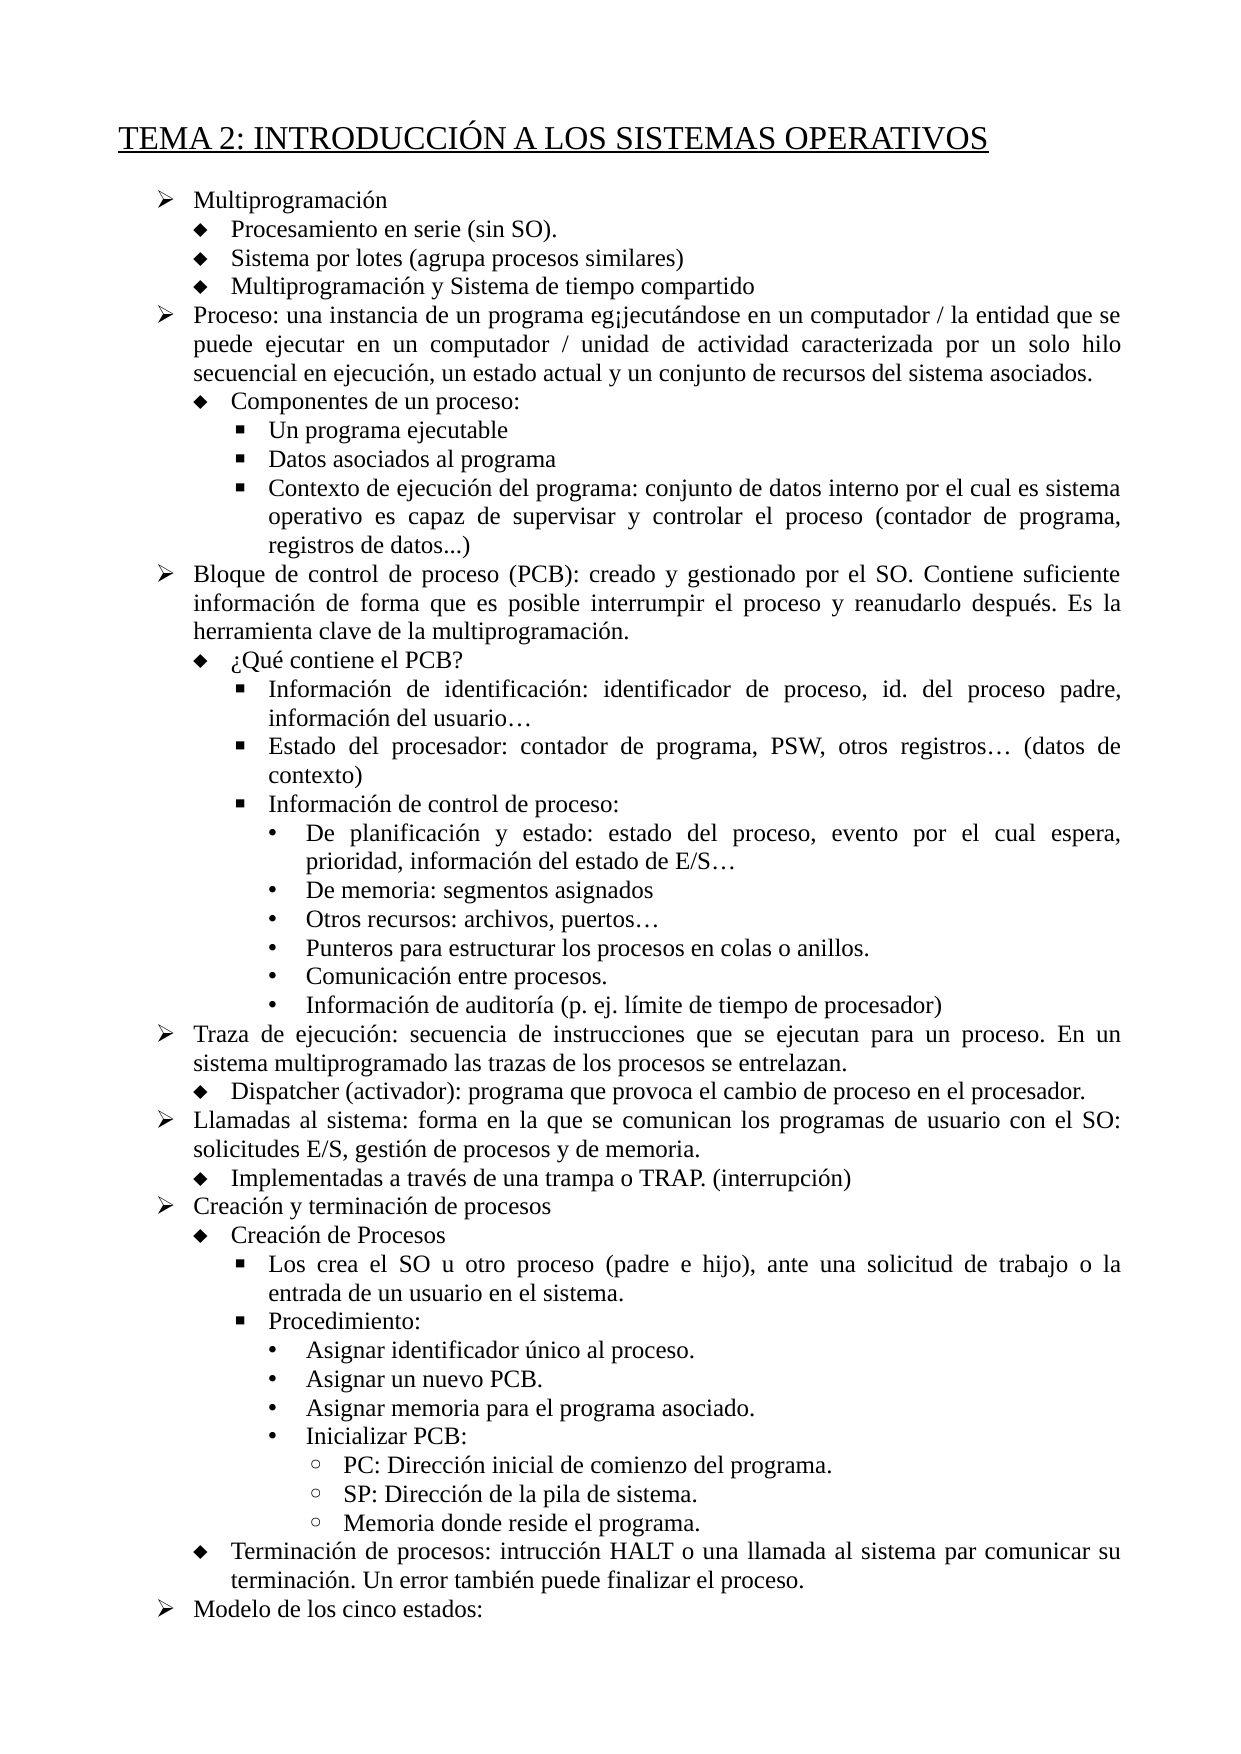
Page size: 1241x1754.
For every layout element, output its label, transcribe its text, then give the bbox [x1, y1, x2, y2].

list Terminación de procesos: intrucción HALT o una llamada al sistema par comunicar su terminación. Un error también puede finalizar el proceso. [193, 1536, 1122, 1594]
list Componentes de un proceso: [193, 386, 1122, 415]
list De memoria: segmentos asignados [268, 875, 1122, 904]
list Proceso: una instancia de un programa eg¡jecutándose en un computador / la entidad que se puede ejecutar en un computador / unidad de actividad caracterizada por un solo hilo secuencial en ejecución, un estado actual y un conjunto de recursos del sistema asociados. [156, 300, 1122, 386]
list Otros recursos: archivos, puertos… [268, 904, 1122, 933]
list Sistema por lotes (agrupa procesos similares) [193, 243, 1122, 271]
list Asignar identificador único al proceso. [268, 1335, 1122, 1364]
list Traza de ejecución: secuencia de instrucciones que se ejecutan para un proceso. En un sistema multiprogramado las trazas de los procesos se entrelazan. [156, 1019, 1122, 1076]
list Datos asociados al programa [231, 444, 1122, 473]
list Dispatcher (activador): programa que provoca el cambio de proceso en el procesador. [193, 1076, 1122, 1105]
list Creación y terminación de procesos [156, 1191, 1122, 1220]
list Comunicación entre procesos. [268, 961, 1122, 990]
list Implementadas a través de una trampa o TRAP. (interrupción) [193, 1163, 1122, 1191]
list Los crea el SO u otro proceso (padre e hijo), ante una solicitud de trabajo o la entrada de un usuario en el sistema. [231, 1249, 1122, 1306]
list Punteros para estructurar los procesos en colas o anillos. [268, 933, 1122, 961]
list Procesamiento en serie (sin SO). [193, 214, 1122, 243]
list ¿Qué contiene el PCB? [193, 645, 1122, 674]
list Estado del procesador: contador de programa, PSW, otros registros… (datos de contexto) [231, 731, 1122, 789]
list De planificación y estado: estado del proceso, evento por el cual espera, prioridad, información del estado de E/S… [268, 818, 1122, 875]
list Modelo de los cinco estados: [156, 1594, 1122, 1623]
list Procedimiento: [231, 1306, 1122, 1335]
list Creación de Procesos [193, 1220, 1122, 1249]
text TEMA 2: INTRODUCCIÓN A LOS SISTEMAS OPERATIVOS [118, 118, 1122, 156]
list Información de identificación: identificador de proceso, id. del proceso padre, información del usuario… [231, 674, 1122, 731]
list Multiprogramación y Sistema de tiempo compartido [193, 271, 1122, 300]
list Información de control de proceso: [231, 789, 1122, 818]
list Contexto de ejecución del programa: conjunto de datos interno por el cual es sistema operativo es capaz de supervisar y controlar el proceso (contador de programa, registros de datos...) [231, 473, 1122, 559]
list SP: Dirección de la pila de sistema. [306, 1479, 1122, 1508]
list Asignar un nuevo PCB. [268, 1364, 1122, 1393]
list Llamadas al sistema: forma en la que se comunican los programas de usuario con el SO: solicitudes E/S, gestión de procesos y de memoria. [156, 1105, 1122, 1163]
list PC: Dirección inicial de comienzo del programa. [306, 1450, 1122, 1479]
list Bloque de control de proceso (PCB): creado y gestionado por el SO. Contiene suficiente información de forma que es posible interrumpir el proceso y reanudarlo después. Es la herramienta clave de la multiprogramación. [156, 559, 1122, 645]
list Memoria donde reside el programa. [306, 1508, 1122, 1536]
list Asignar memoria para el programa asociado. [268, 1393, 1122, 1421]
list Un programa ejecutable [231, 415, 1122, 444]
list Inicializar PCB: [268, 1421, 1122, 1450]
list Multiprogramación [156, 185, 1122, 214]
list Información de auditoría (p. ej. límite de tiempo de procesador) [268, 990, 1122, 1019]
